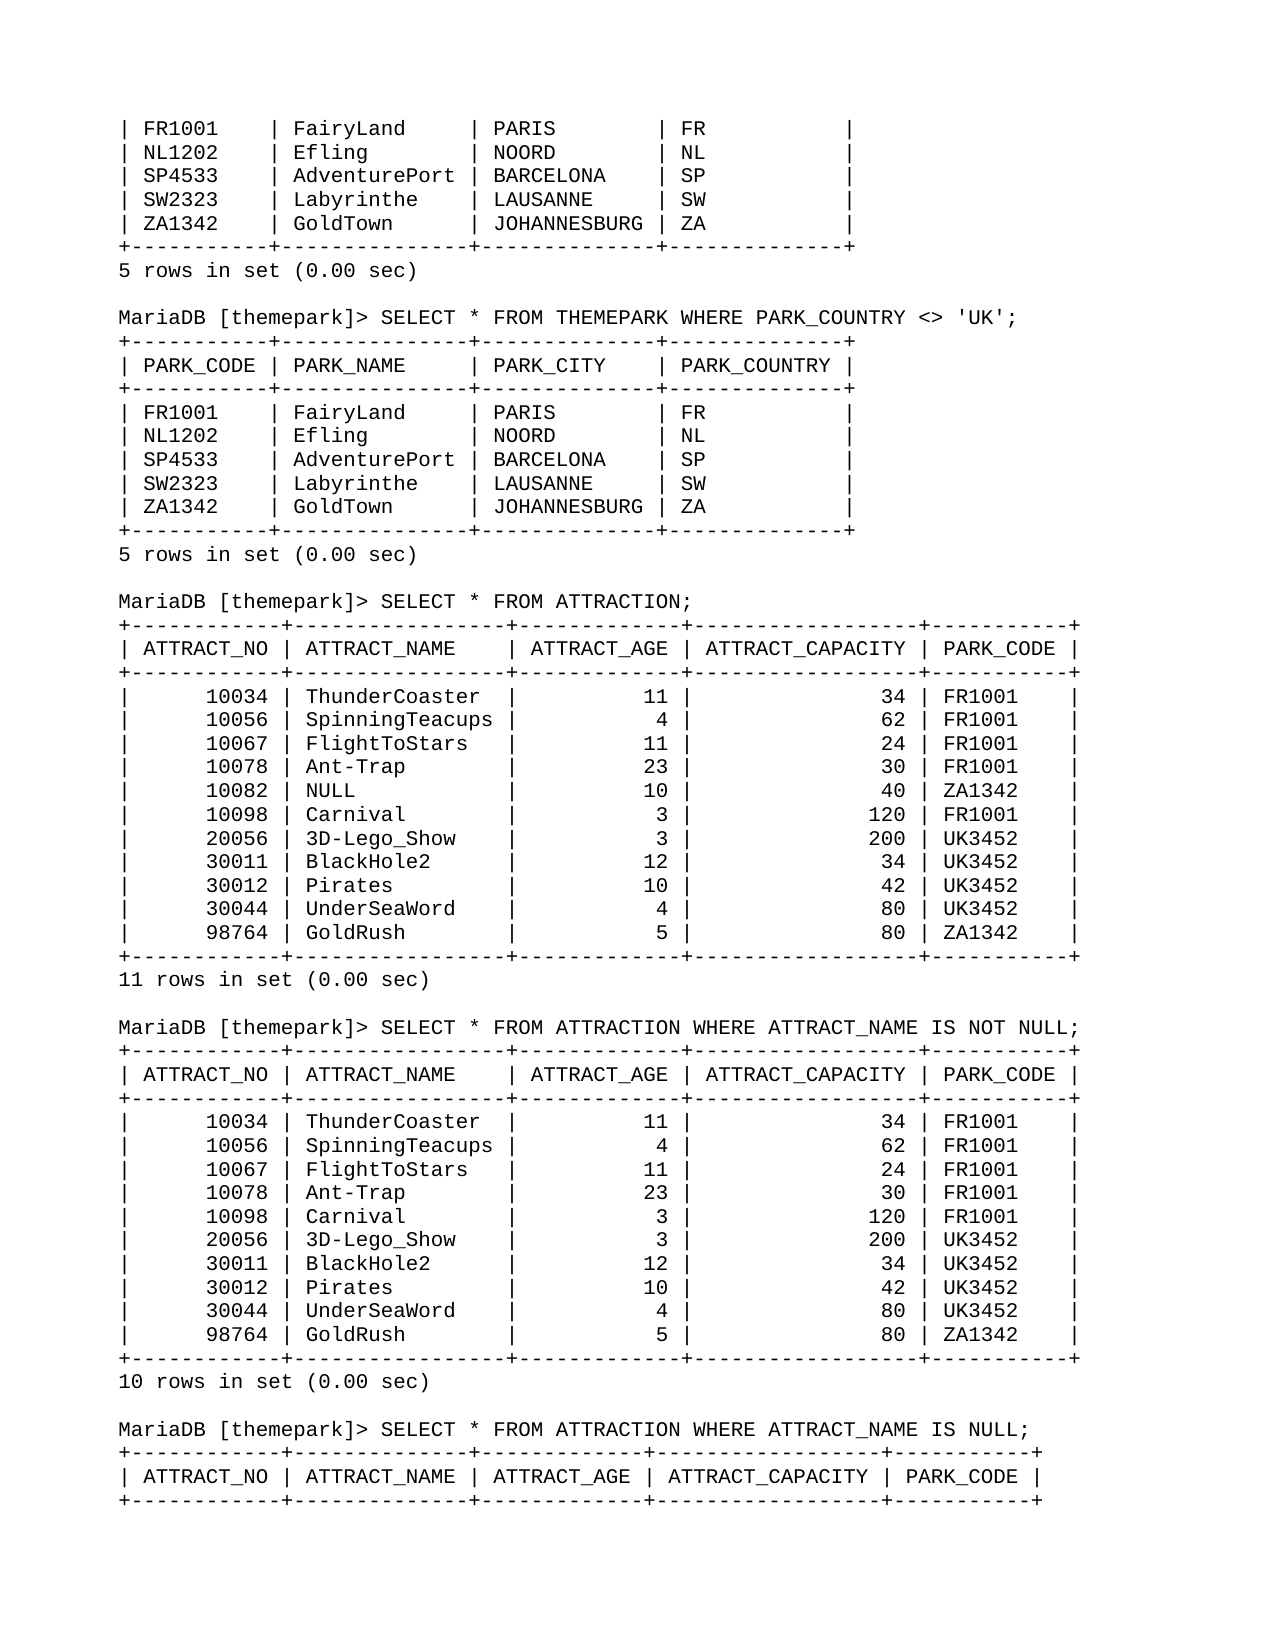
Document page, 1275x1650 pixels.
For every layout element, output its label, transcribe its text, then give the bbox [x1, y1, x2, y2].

text MariaDB [themepark]> SELECT * FROM ATTRACTION WHERE ATTRACT_NAME IS NOT NULL; [118, 1017, 1157, 1040]
text MariaDB [themepark]> SELECT * FROM ATTRACTION; [118, 591, 1157, 615]
text | 10056 | SpinningTeacups | 4 | 62 | FR1001 | [118, 1135, 1157, 1158]
text | 98764 | GoldRush | 5 | 80 | ZA1342 | [118, 922, 1157, 946]
text | 10098 | Carnival | 3 | 120 | FR1001 | [118, 804, 1157, 827]
text | ATTRACT_NO | ATTRACT_NAME | ATTRACT_AGE | ATTRACT_CAPACITY | PARK_CODE | [118, 1064, 1157, 1088]
text | 10082 | NULL | 10 | 40 | ZA1342 | [118, 780, 1157, 804]
text | 10067 | FlightToStars | 11 | 24 | FR1001 | [118, 1158, 1157, 1182]
text +------------+-----------------+-------------+------------------+-----------+ [118, 1040, 1157, 1064]
text | 30044 | UnderSeaWord | 4 | 80 | UK3452 | [118, 898, 1157, 922]
text | 30044 | UnderSeaWord | 4 | 80 | UK3452 | [118, 1300, 1157, 1324]
text | PARK_CODE | PARK_NAME | PARK_CITY | PARK_COUNTRY | [118, 354, 1157, 378]
text +-----------+---------------+--------------+--------------+ [118, 378, 1157, 402]
text +------------+-----------------+-------------+------------------+-----------+ [118, 615, 1157, 638]
text | 30011 | BlackHole2 | 12 | 34 | UK3452 | [118, 851, 1157, 875]
text | 10034 | ThunderCoaster | 11 | 34 | FR1001 | [118, 686, 1157, 709]
text | SW2323 | Labyrinthe | LAUSANNE | SW | [118, 473, 1157, 496]
text | FR1001 | FairyLand | PARIS | FR | [118, 118, 1157, 142]
text | 10067 | FlightToStars | 11 | 24 | FR1001 | [118, 733, 1157, 757]
text | 10078 | Ant-Trap | 23 | 30 | FR1001 | [118, 1182, 1157, 1206]
text | 10056 | SpinningTeacups | 4 | 62 | FR1001 | [118, 709, 1157, 733]
text +------------+--------------+-------------+------------------+-----------+ [118, 1442, 1157, 1466]
text MariaDB [themepark]> SELECT * FROM ATTRACTION WHERE ATTRACT_NAME IS NULL; [118, 1419, 1157, 1442]
text +-----------+---------------+--------------+--------------+ [118, 331, 1157, 354]
text | 20056 | 3D-Lego_Show | 3 | 200 | UK3452 | [118, 1229, 1157, 1253]
text | NL1202 | Efling | NOORD | NL | [118, 142, 1157, 165]
text +-----------+---------------+--------------+--------------+ [118, 236, 1157, 260]
text +------------+-----------------+-------------+------------------+-----------+ [118, 946, 1157, 969]
text | ZA1342 | GoldTown | JOHANNESBURG | ZA | [118, 496, 1157, 520]
text | NL1202 | Efling | NOORD | NL | [118, 426, 1157, 449]
text | FR1001 | FairyLand | PARIS | FR | [118, 402, 1157, 426]
text | SP4533 | AdventurePort | BARCELONA | SP | [118, 165, 1157, 189]
text | ATTRACT_NO | ATTRACT_NAME | ATTRACT_AGE | ATTRACT_CAPACITY | PARK_CODE | [118, 1466, 1157, 1489]
text +------------+-----------------+-------------+------------------+-----------+ [118, 1088, 1157, 1111]
text +-----------+---------------+--------------+--------------+ [118, 520, 1157, 544]
text +------------+-----------------+-------------+------------------+-----------+ [118, 662, 1157, 686]
text 5 rows in set (0.00 sec) [118, 544, 1157, 567]
text | 30011 | BlackHole2 | 12 | 34 | UK3452 | [118, 1253, 1157, 1277]
text +------------+--------------+-------------+------------------+-----------+ [118, 1489, 1157, 1513]
text | 20056 | 3D-Lego_Show | 3 | 200 | UK3452 | [118, 827, 1157, 851]
text | ZA1342 | GoldTown | JOHANNESBURG | ZA | [118, 213, 1157, 236]
text | 10098 | Carnival | 3 | 120 | FR1001 | [118, 1206, 1157, 1229]
text | SW2323 | Labyrinthe | LAUSANNE | SW | [118, 189, 1157, 213]
text +------------+-----------------+-------------+------------------+-----------+ [118, 1348, 1157, 1371]
text MariaDB [themepark]> SELECT * FROM THEMEPARK WHERE PARK_COUNTRY <> 'UK'; [118, 307, 1157, 331]
text 10 rows in set (0.00 sec) [118, 1371, 1157, 1395]
text | 30012 | Pirates | 10 | 42 | UK3452 | [118, 1277, 1157, 1300]
text | 30012 | Pirates | 10 | 42 | UK3452 | [118, 875, 1157, 898]
text 11 rows in set (0.00 sec) [118, 969, 1157, 993]
text 5 rows in set (0.00 sec) [118, 260, 1157, 284]
text | 10078 | Ant-Trap | 23 | 30 | FR1001 | [118, 757, 1157, 780]
text | SP4533 | AdventurePort | BARCELONA | SP | [118, 449, 1157, 473]
text | ATTRACT_NO | ATTRACT_NAME | ATTRACT_AGE | ATTRACT_CAPACITY | PARK_CODE | [118, 638, 1157, 662]
text | 98764 | GoldRush | 5 | 80 | ZA1342 | [118, 1324, 1157, 1348]
text | 10034 | ThunderCoaster | 11 | 34 | FR1001 | [118, 1111, 1157, 1135]
